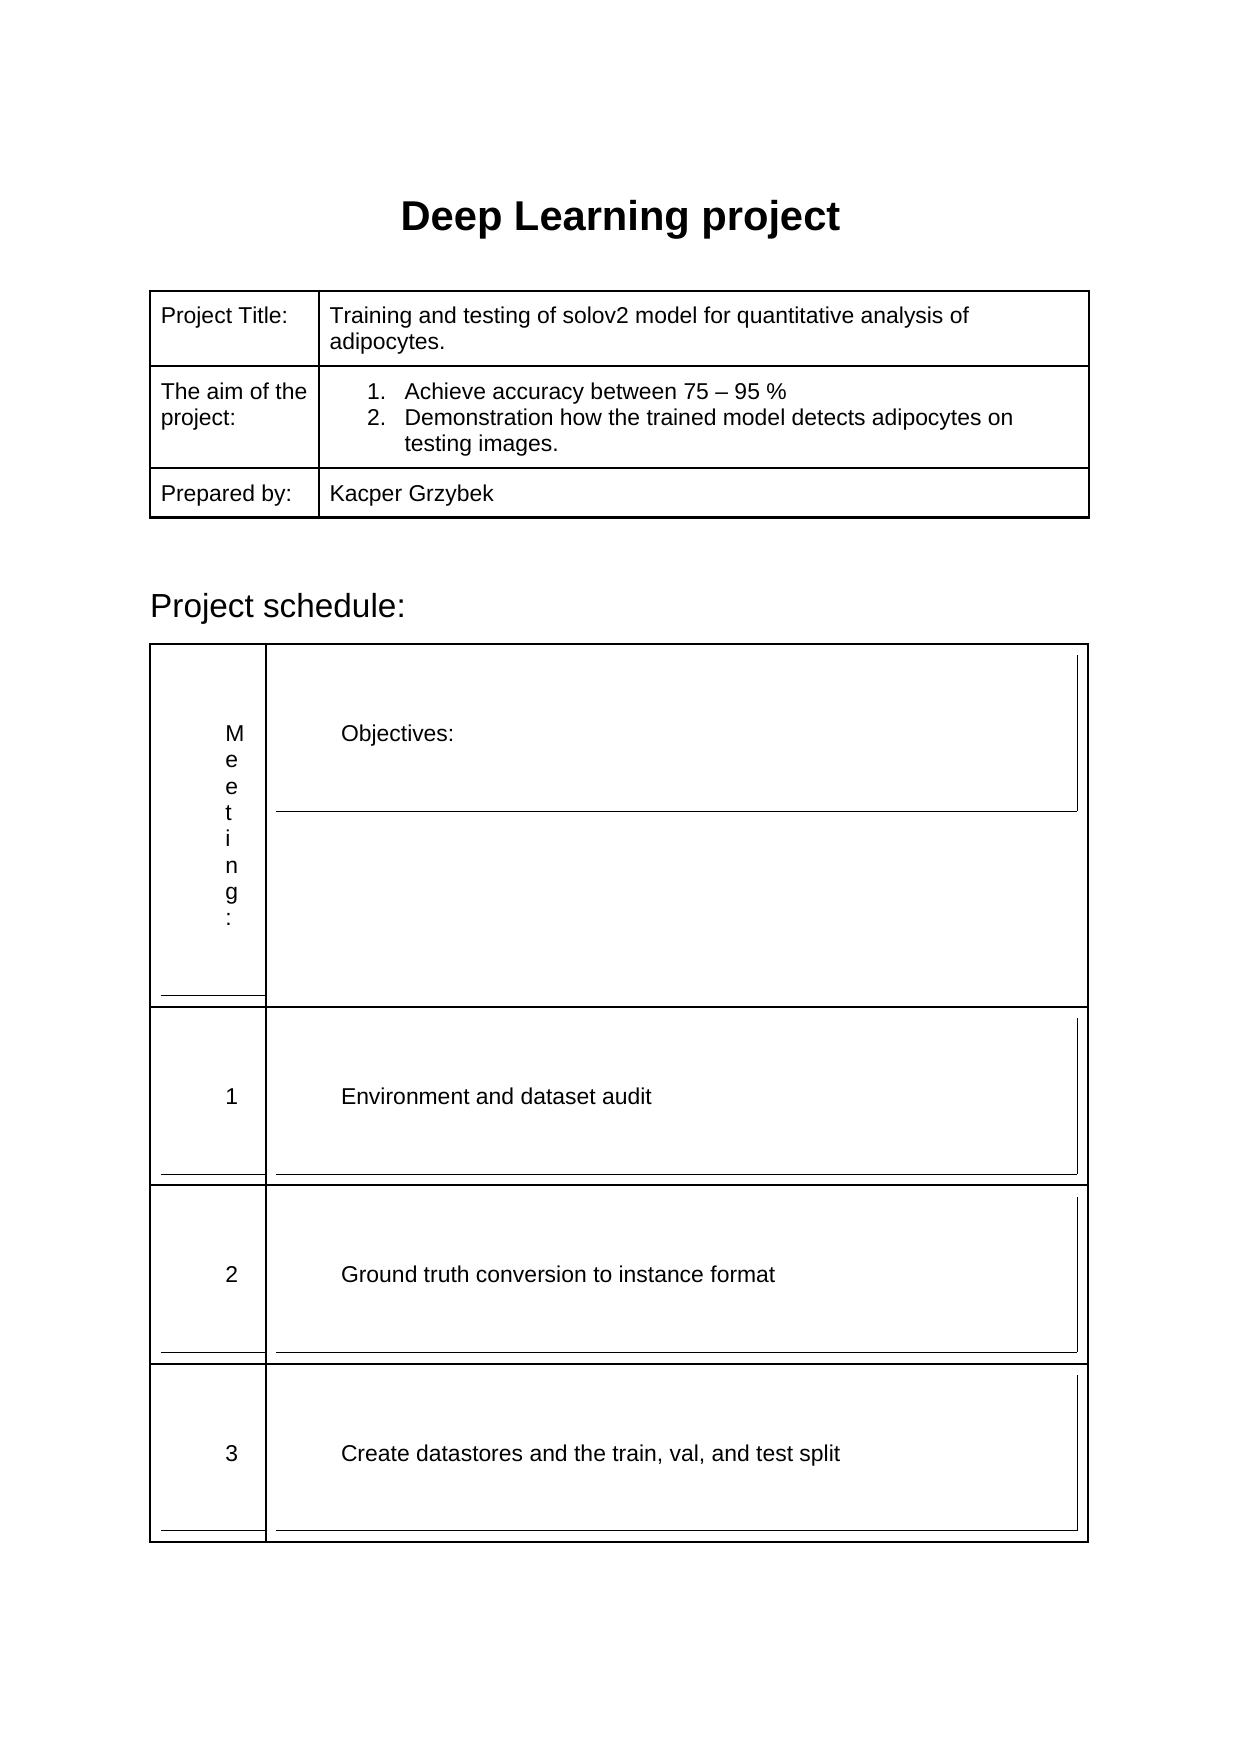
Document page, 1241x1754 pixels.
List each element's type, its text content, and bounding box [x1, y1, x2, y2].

table_cell 2 [151, 1186, 265, 1363]
subtitle Project schedule: [150, 586, 1091, 624]
table_cell 3 [151, 1365, 265, 1541]
table_header Objectives: [267, 645, 1087, 1006]
table_cell Achieve accuracy between 75 – 95 % Demonstration how the trained model detects adipocytes on testing images. [320, 367, 1088, 467]
table_cell Kacper Grzybek [320, 469, 1088, 516]
table_cell Environment and dataset audit [267, 1008, 1087, 1184]
table_cell Prepared by: [151, 469, 318, 516]
table_cell The aim of the project: [151, 367, 318, 467]
table_header Training and testing of solov2 model for quantitative analysis of adipocytes. [320, 292, 1088, 365]
table_cell 1 [151, 1008, 265, 1184]
table_header Project Title: [151, 292, 318, 365]
subtitle Deep Learning project [150, 192, 1091, 239]
table_cell Create datastores and the train, val, and test split [267, 1365, 1087, 1541]
table_header Meeting: [151, 645, 265, 1006]
table_cell Ground truth conversion to instance format [267, 1186, 1087, 1363]
